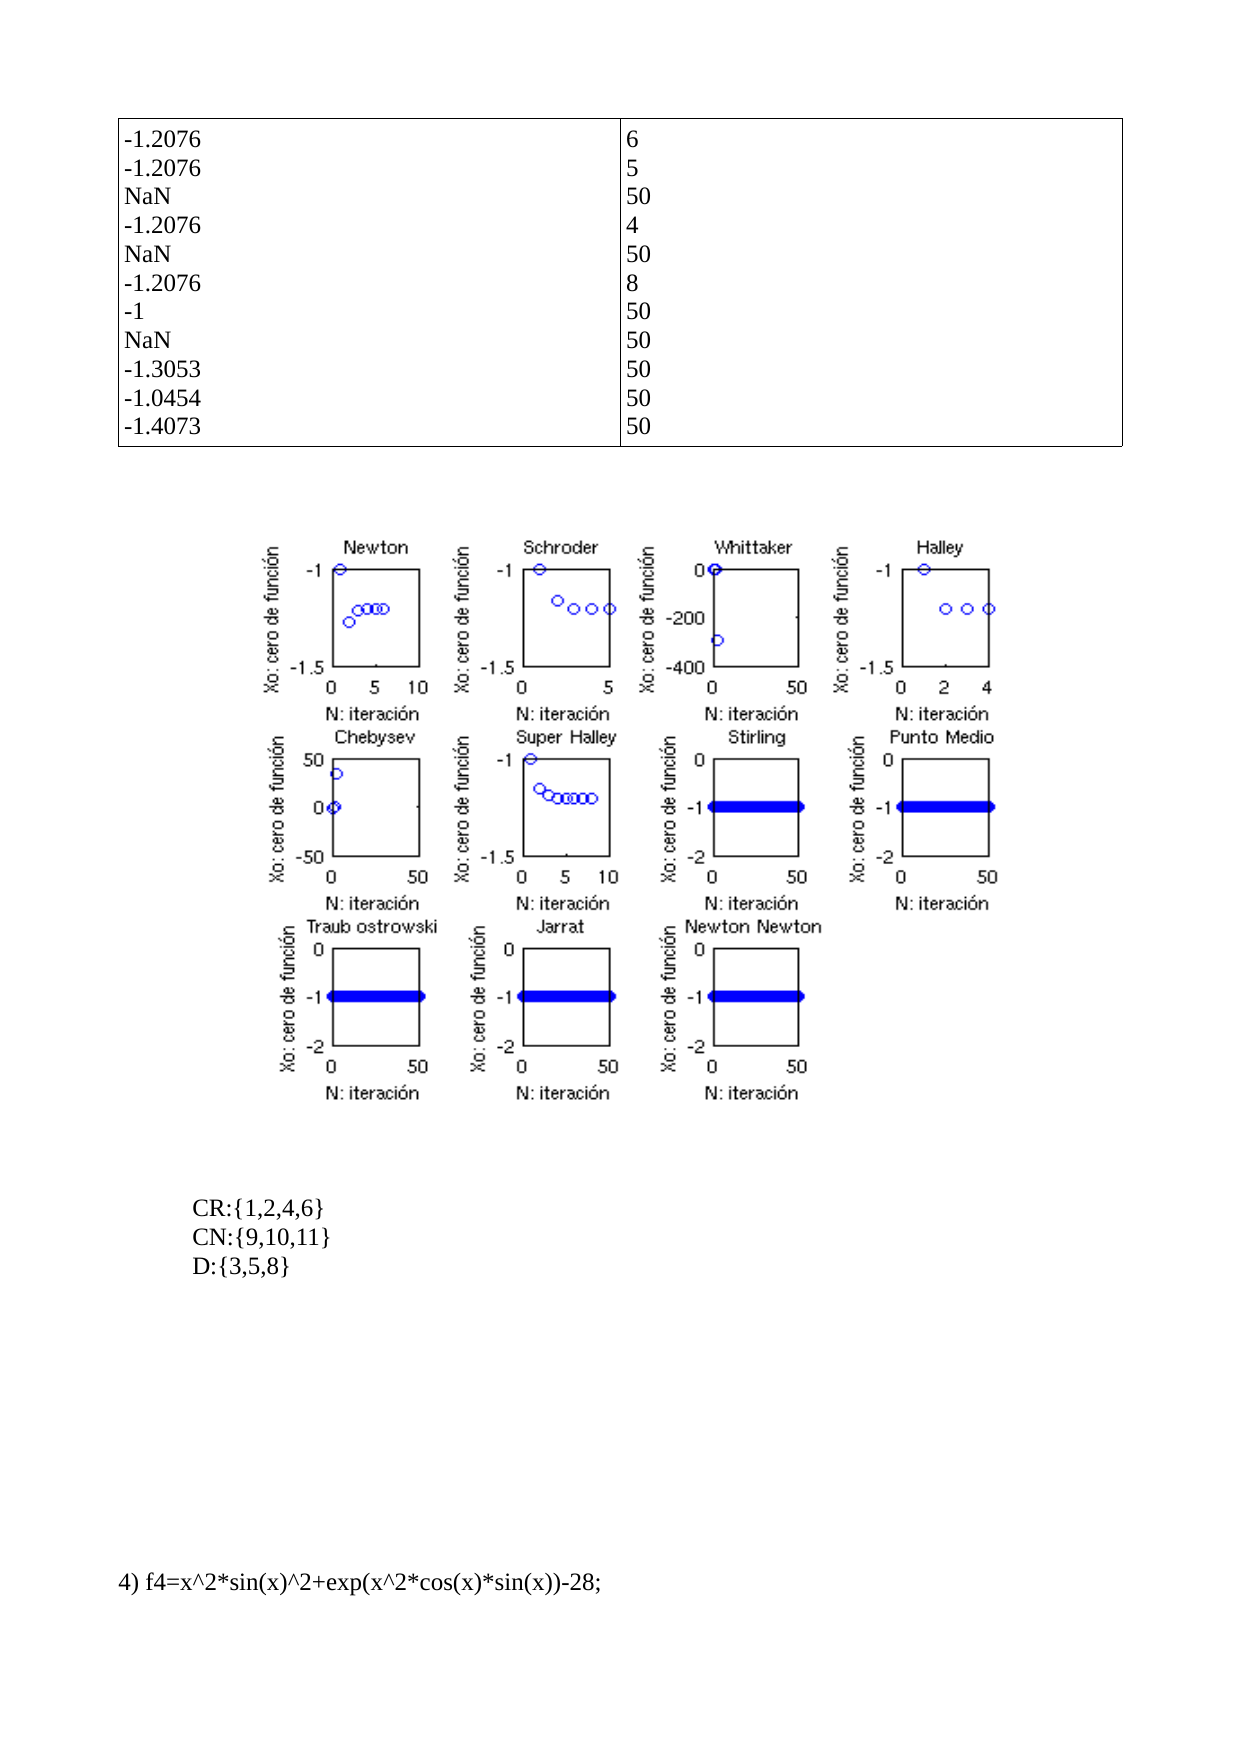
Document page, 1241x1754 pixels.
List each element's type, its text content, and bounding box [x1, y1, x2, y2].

table_header 6 5 50 4 50 8 50 50 50 50 50 [621, 119, 1122, 446]
table_header -1.2076 -1.2076 NaN -1.2076 NaN -1.2076 -1 NaN -1.3053 -1.0454 -1.4073 [119, 119, 620, 446]
picture [161, 503, 1080, 1136]
text CN:{9,10,11} [118, 1222, 1122, 1251]
text CR:{1,2,4,6} [118, 1193, 1122, 1222]
text D:{3,5,8} [118, 1251, 1122, 1280]
text 4) f4=x^2*sin(x)^2+exp(x^2*cos(x)*sin(x))-28; [118, 1567, 1122, 1596]
